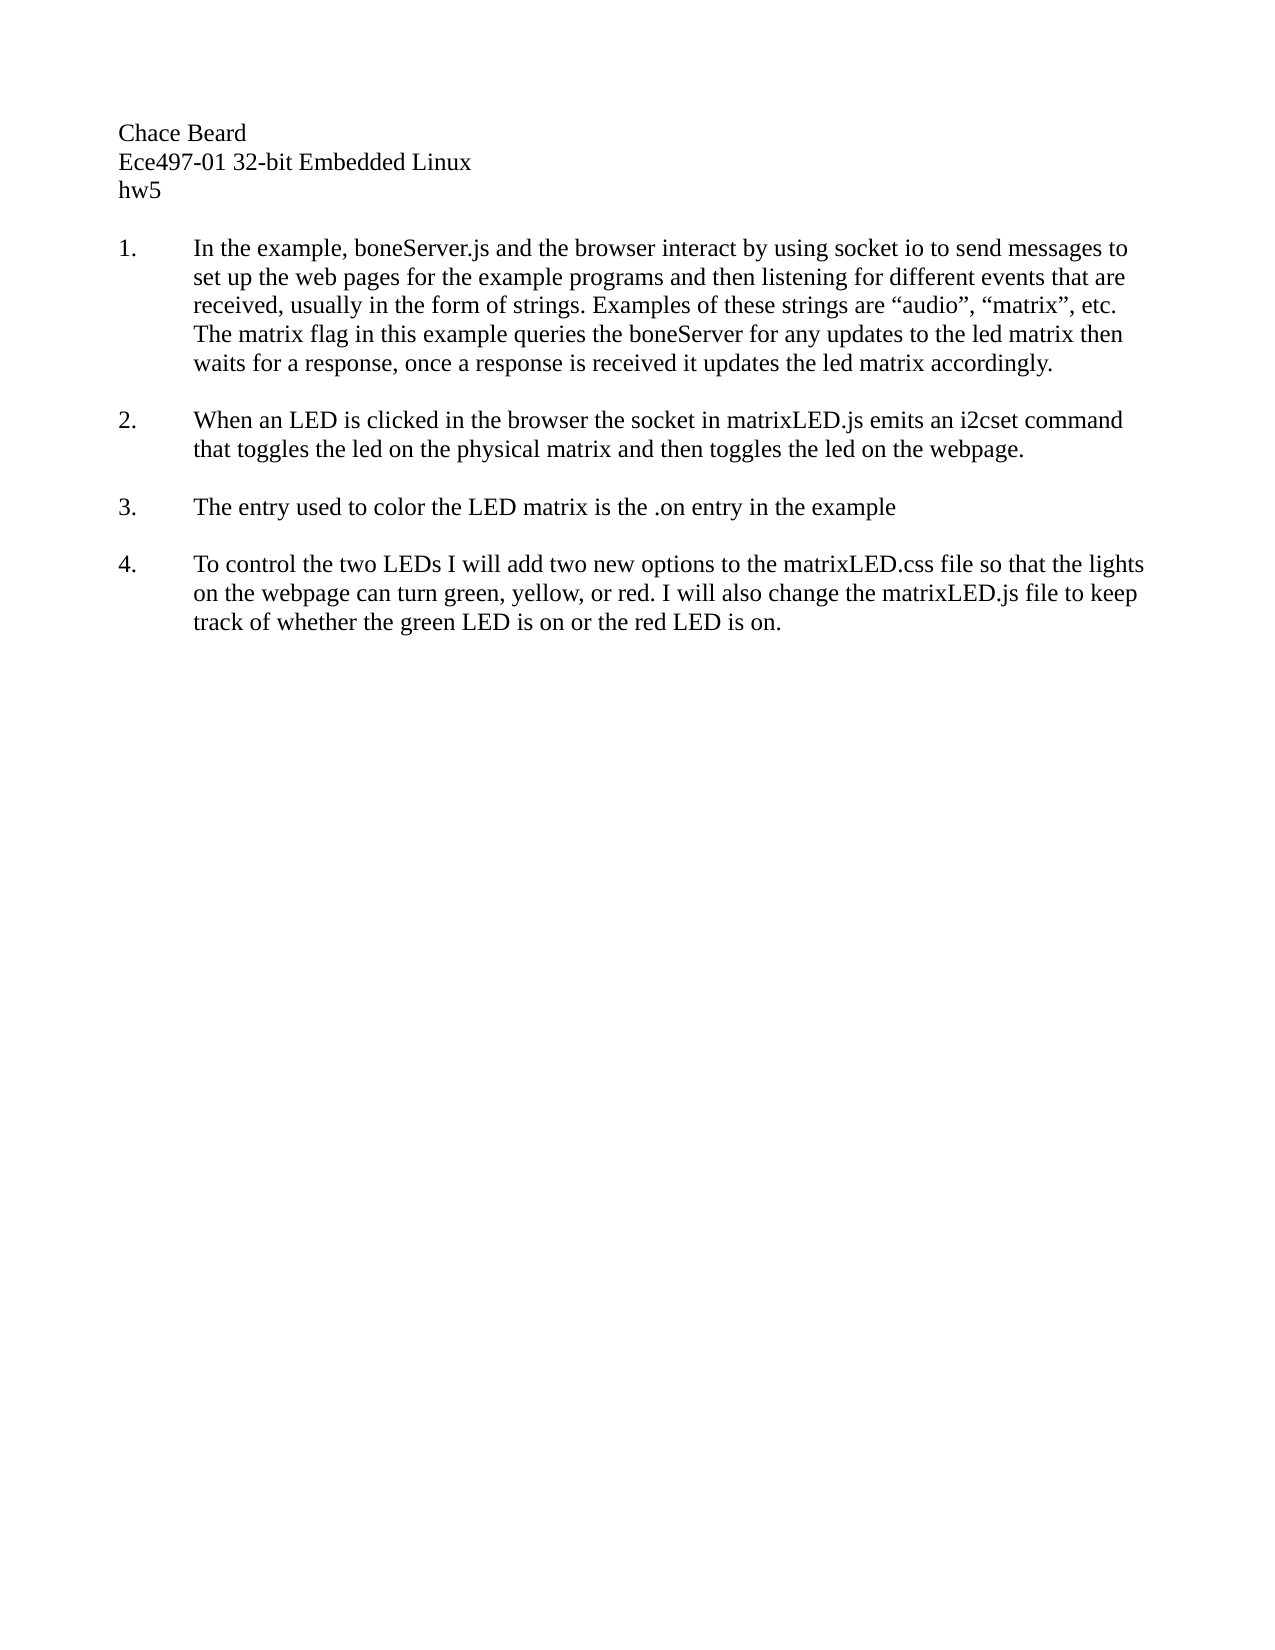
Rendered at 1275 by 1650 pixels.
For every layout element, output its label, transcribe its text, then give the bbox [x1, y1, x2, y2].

text 3. The entry used to color the LED matrix is the .on entry in the example [118, 492, 1157, 521]
text 1. In the example, boneServer.js and the browser interact by using socket io to send messages to set up the web pages for the example programs and then listening for different events that are received, usually in the form of strings. Examples of these strings are “audio”, “matrix”, etc. The matrix flag in this example queries the boneServer for any updates to the led matrix then waits for a response, once a response is received it updates the led matrix accordingly. [118, 233, 1157, 377]
text 4. To control the two LEDs I will add two new options to the matrixLED.css file so that the lights on the webpage can turn green, yellow, or red. I will also change the matrixLED.js file to keep track of whether the green LED is on or the red LED is on. [118, 549, 1157, 636]
text 2. When an LED is clicked in the browser the socket in matrixLED.js emits an i2cset command that toggles the led on the physical matrix and then toggles the led on the webpage. [118, 406, 1157, 463]
text hw5 [118, 176, 1157, 204]
text Chace Beard [118, 118, 1157, 147]
text Ece497-01 32-bit Embedded Linux [118, 147, 1157, 176]
